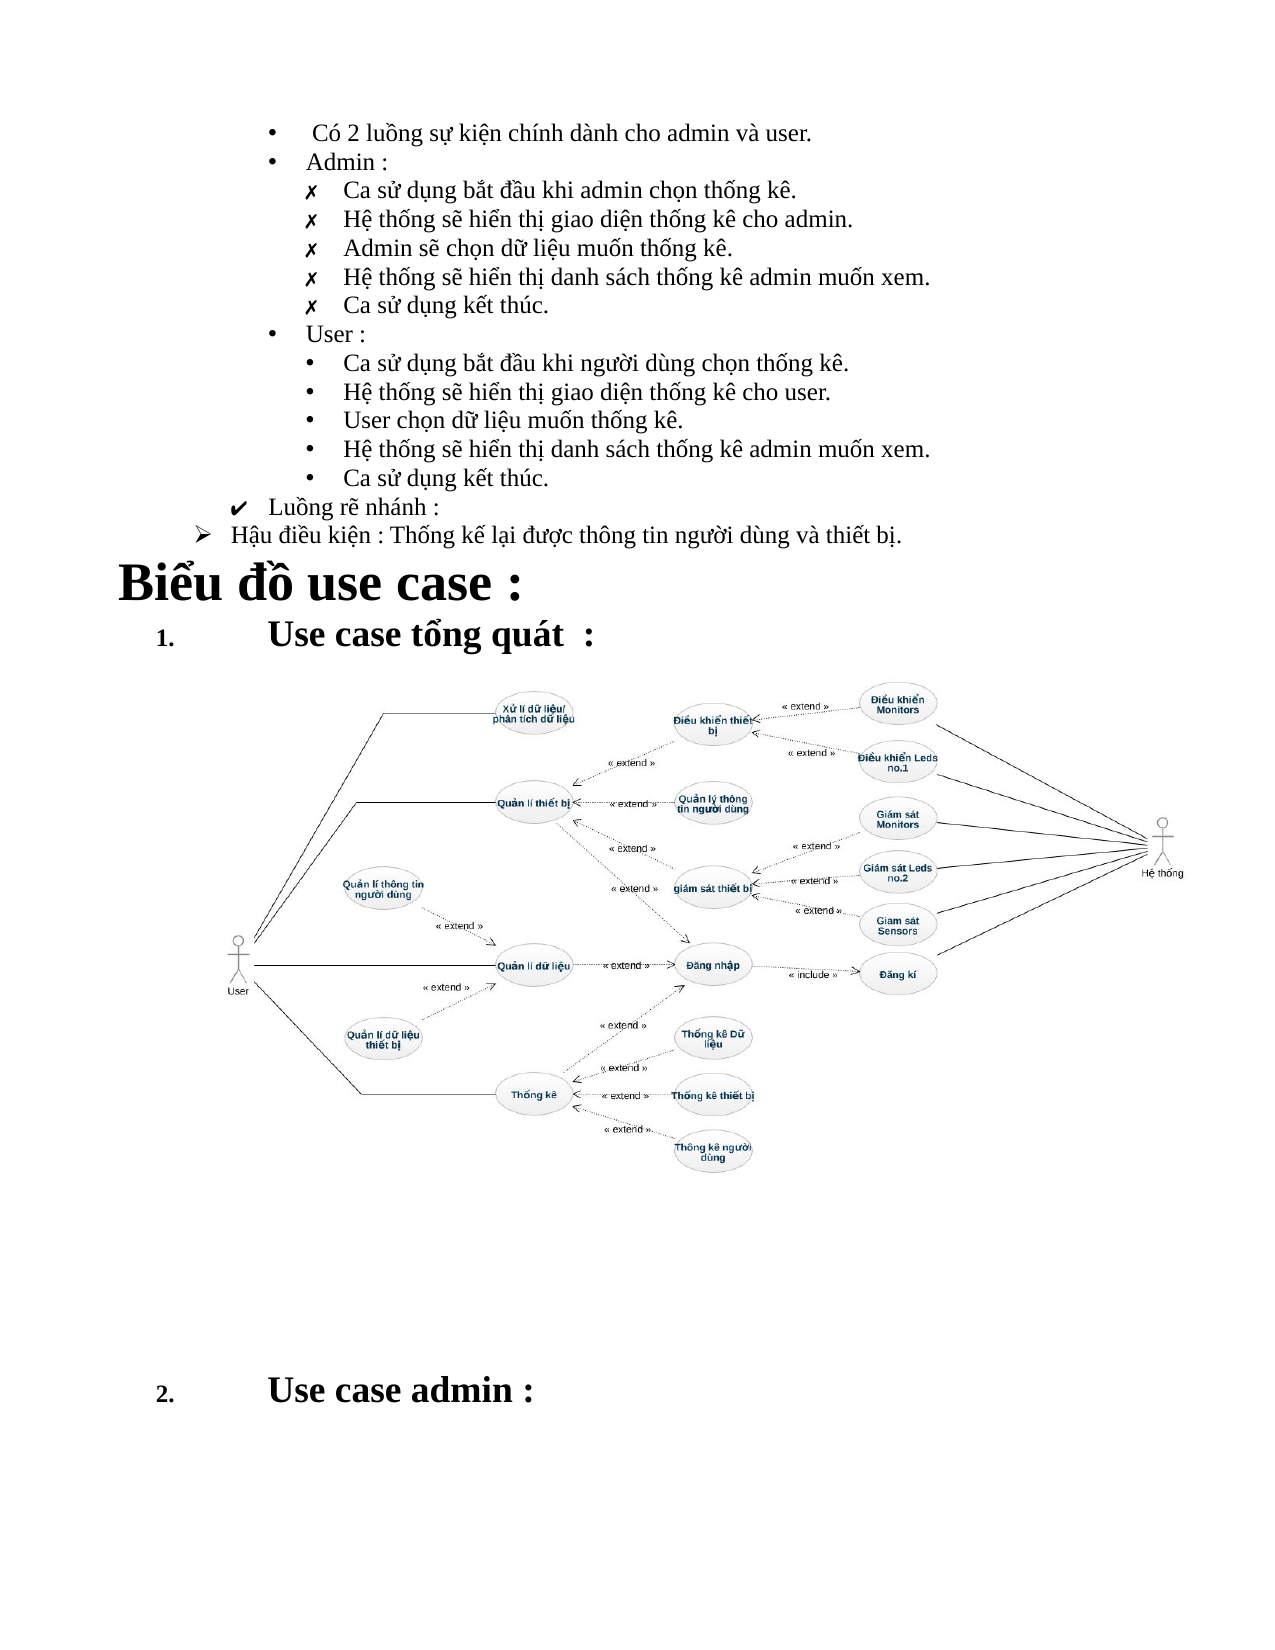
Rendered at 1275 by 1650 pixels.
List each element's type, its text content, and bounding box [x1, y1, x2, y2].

list Hệ thống sẽ hiển thị giao diện thống kê cho admin. [306, 204, 1157, 233]
list Ca sử dụng kết thúc. [306, 463, 1157, 492]
list User chọn dữ liệu muốn thống kê. [306, 406, 1157, 434]
list Admin sẽ chọn dữ liệu muốn thống kê. [306, 233, 1157, 262]
list Ca sử dụng bắt đầu khi admin chọn thống kê. [306, 176, 1157, 204]
list Luồng rẽ nhánh : [231, 492, 1157, 521]
list Use case tổng quát : [156, 612, 1157, 655]
text Biểu đồ use case : [118, 549, 1157, 612]
list Hệ thống sẽ hiển thị danh sách thống kê admin muốn xem. [306, 262, 1157, 291]
list Use case admin : [156, 1367, 1157, 1411]
list Ca sử dụng bắt đầu khi người dùng chọn thống kê. [306, 348, 1157, 377]
list Hậu điều kiện : Thống kế lại được thông tin người dùng và thiết bị. [193, 521, 1157, 549]
list Ca sử dụng kết thúc. [306, 291, 1157, 319]
list Hệ thống sẽ hiển thị giao diện thống kê cho user. [306, 377, 1157, 406]
list User : [268, 319, 1157, 348]
list Admin : [268, 147, 1157, 176]
list Có 2 luồng sự kiện chính dành cho admin và user. [268, 118, 1157, 147]
list Hệ thống sẽ hiển thị danh sách thống kê admin muốn xem. [306, 434, 1157, 463]
picture [199, 658, 1201, 1195]
